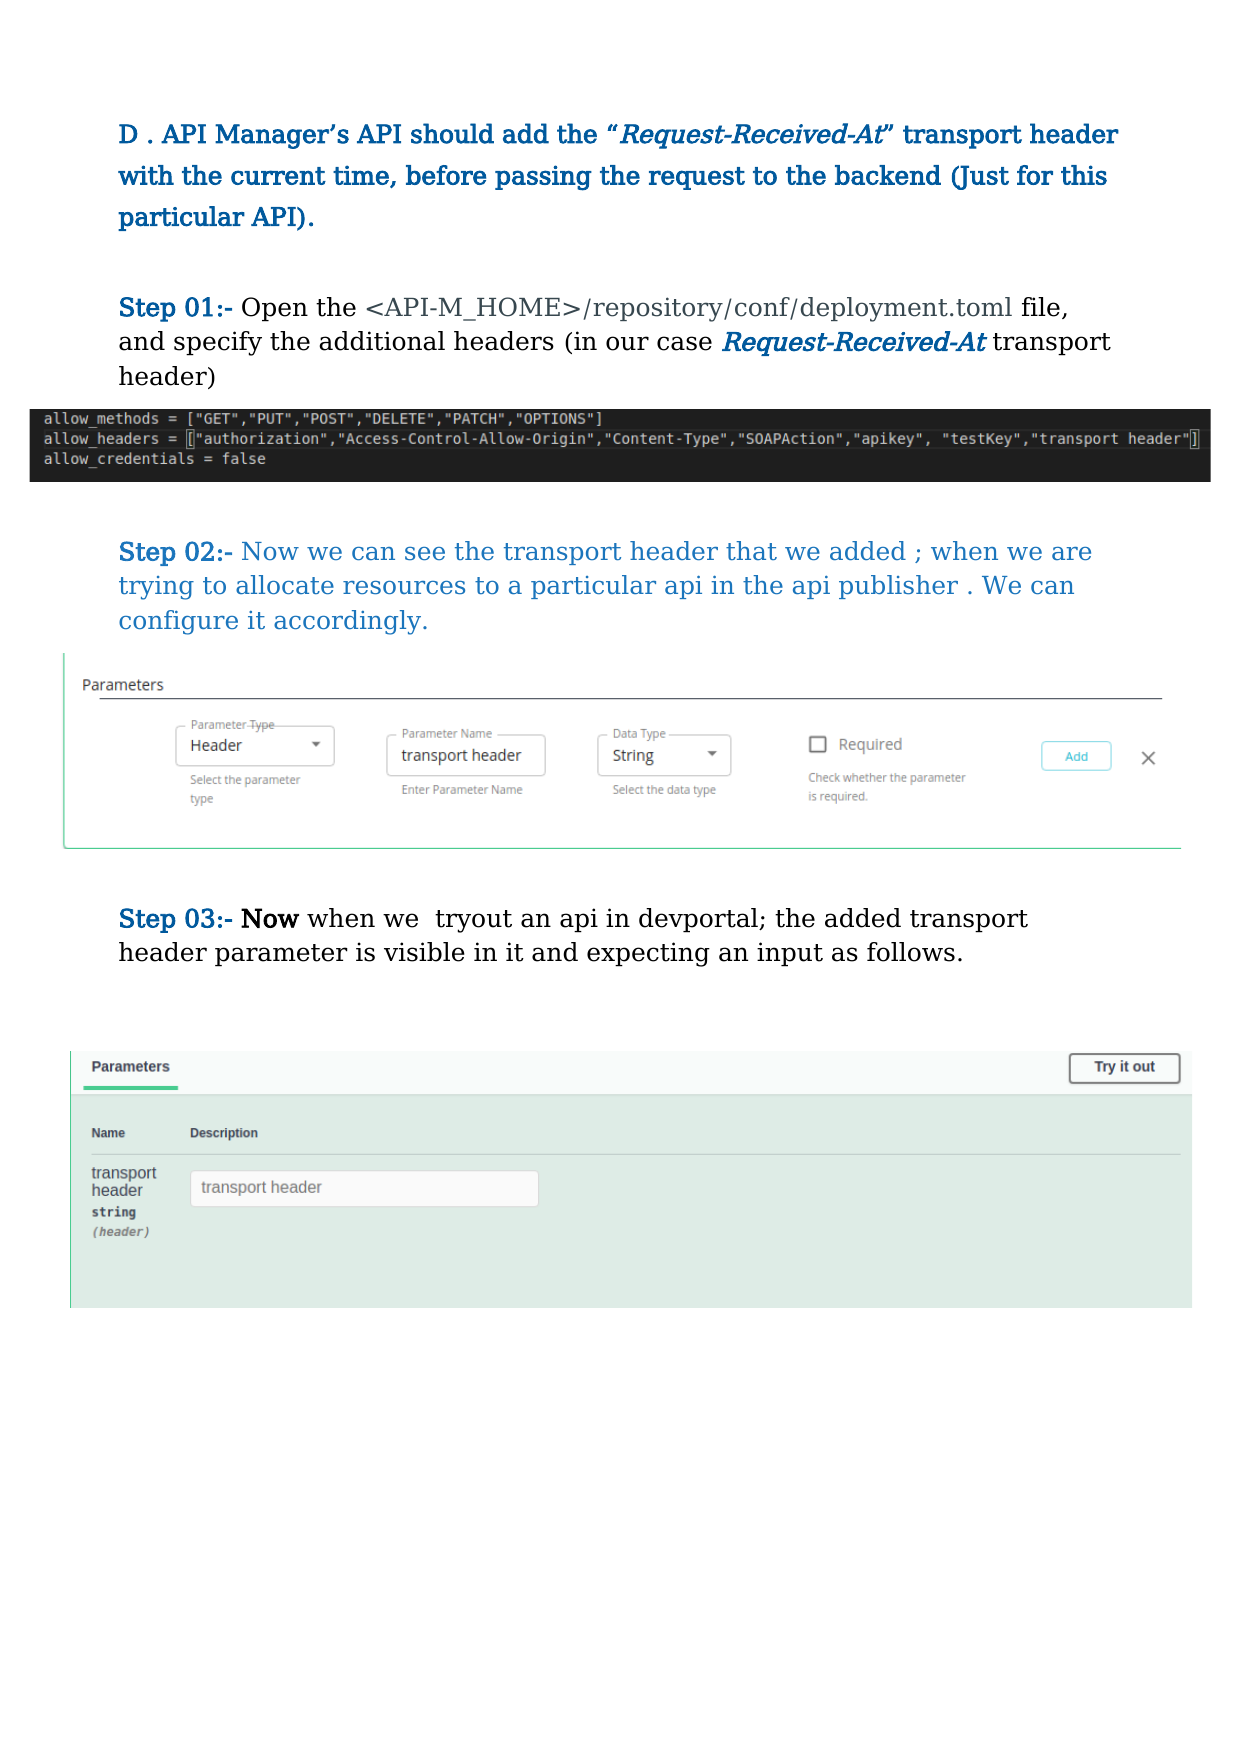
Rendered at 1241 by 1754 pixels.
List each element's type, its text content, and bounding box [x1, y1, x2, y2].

picture [70, 1051, 1193, 1308]
text Step 03:- Now when we tryout an api in devportal; the added transport header parameter is visible in it and expecting an input as follows. [118, 902, 1122, 967]
text D . API Manager’s API should add the “Request-Received-At” transport header with the current time, before passing the request to the backend (Just for this particular API). [118, 118, 1122, 231]
picture [59, 653, 1182, 849]
text Step 02:- Now we can see the transport header that we added ; when we are trying to allocate resources to a particular api in the api publisher . We can configure it accordingly. [118, 536, 1122, 634]
text Step 01:- Open the <API-M_HOME>/repository/conf/deployment.toml file, and specify the additional headers (in our case Request-Received-At transport header) [118, 291, 1122, 390]
picture [29, 409, 1211, 482]
